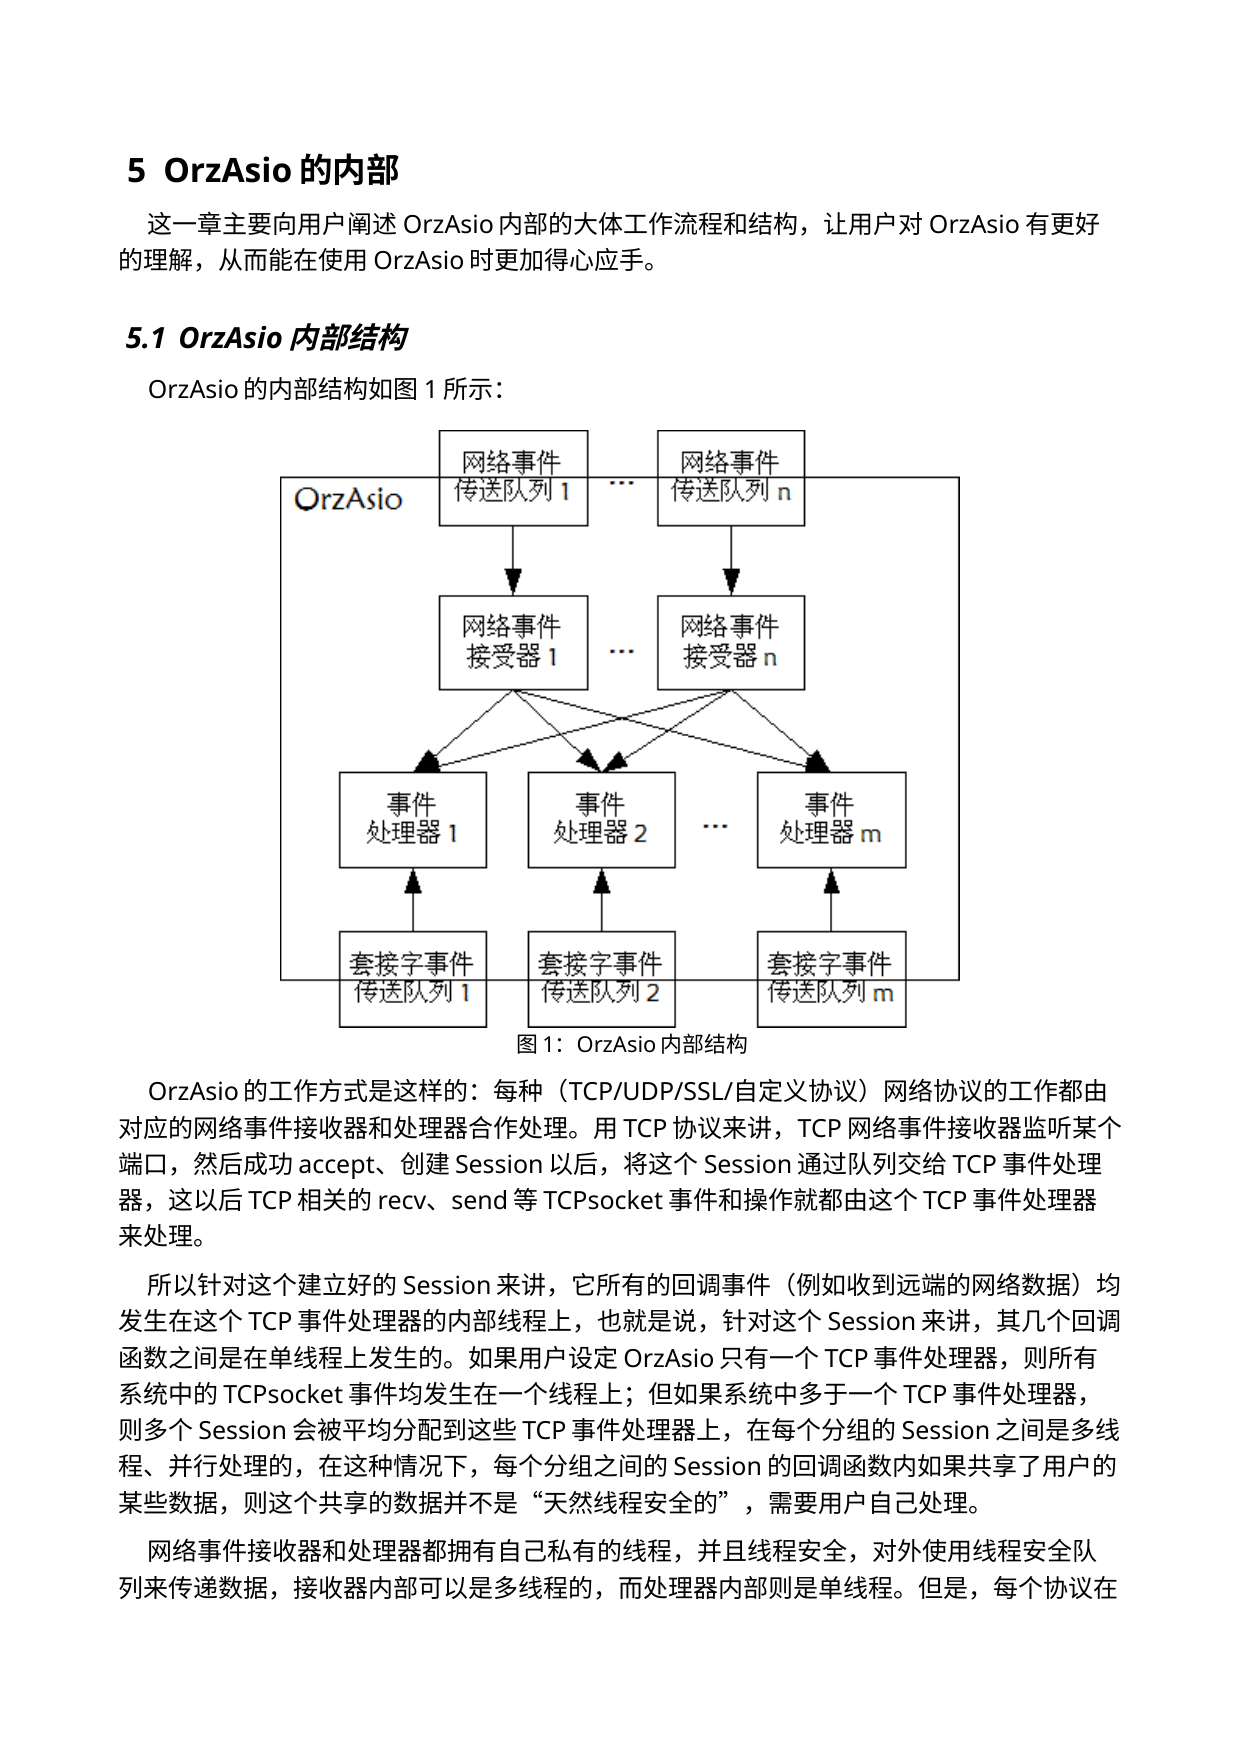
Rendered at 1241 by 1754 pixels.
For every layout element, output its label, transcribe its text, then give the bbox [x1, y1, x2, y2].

picture [280, 430, 960, 1028]
subtitle OrzAsio的内部 [118, 143, 1122, 192]
text OrzAsio的内部结构如图1所示： [118, 369, 1122, 406]
text OrzAsio的工作方式是这样的：每种（TCP/UDP/SSL/自定义协议）网络协议的工作都由对应的网络事件接收器和处理器合作处理。用TCP协议来讲，TCP网络事件接收器监听某个端口，然后成功accept、创建Session以后，将这个Session通过队列交给TCP事件处理器，这以后TCP相关的recv、send等TCPsocket事件和操作就都由这个TCP事件处理器来处理。 [118, 1072, 1122, 1253]
text 这一章主要向用户阐述OrzAsio内部的大体工作流程和结构，让用户对OrzAsio有更好的理解，从而能在使用OrzAsio时更加得心应手。 [118, 204, 1122, 277]
text 所以针对这个建立好的Session来讲，它所有的回调事件（例如收到远端的网络数据）均发生在这个TCP事件处理器的内部线程上，也就是说，针对这个Session来讲，其几个回调函数之间是在单线程上发生的。如果用户设定OrzAsio只有一个TCP事件处理器，则所有系统中的TCPsocket事件均发生在一个线程上；但如果系统中多于一个TCP事件处理器，则多个Session会被平均分配到这些TCP事件处理器上，在每个分组的Session之间是多线程、并行处理的，在这种情况下，每个分组之间的Session的回调函数内如果共享了用户的某些数据，则这个共享的数据并不是“天然线程安全的”，需要用户自己处理。 [118, 1266, 1122, 1519]
text 网络事件接收器和处理器都拥有自己私有的线程，并且线程安全，对外使用线程安全队列来传递数据，接收器内部可以是多线程的，而处理器内部则是单线程。但是，每个协议在 [118, 1532, 1122, 1604]
subtitle OrzAsio内部结构 [118, 314, 1122, 357]
text 图1：OrzAsio内部结构 [142, 418, 1092, 1059]
